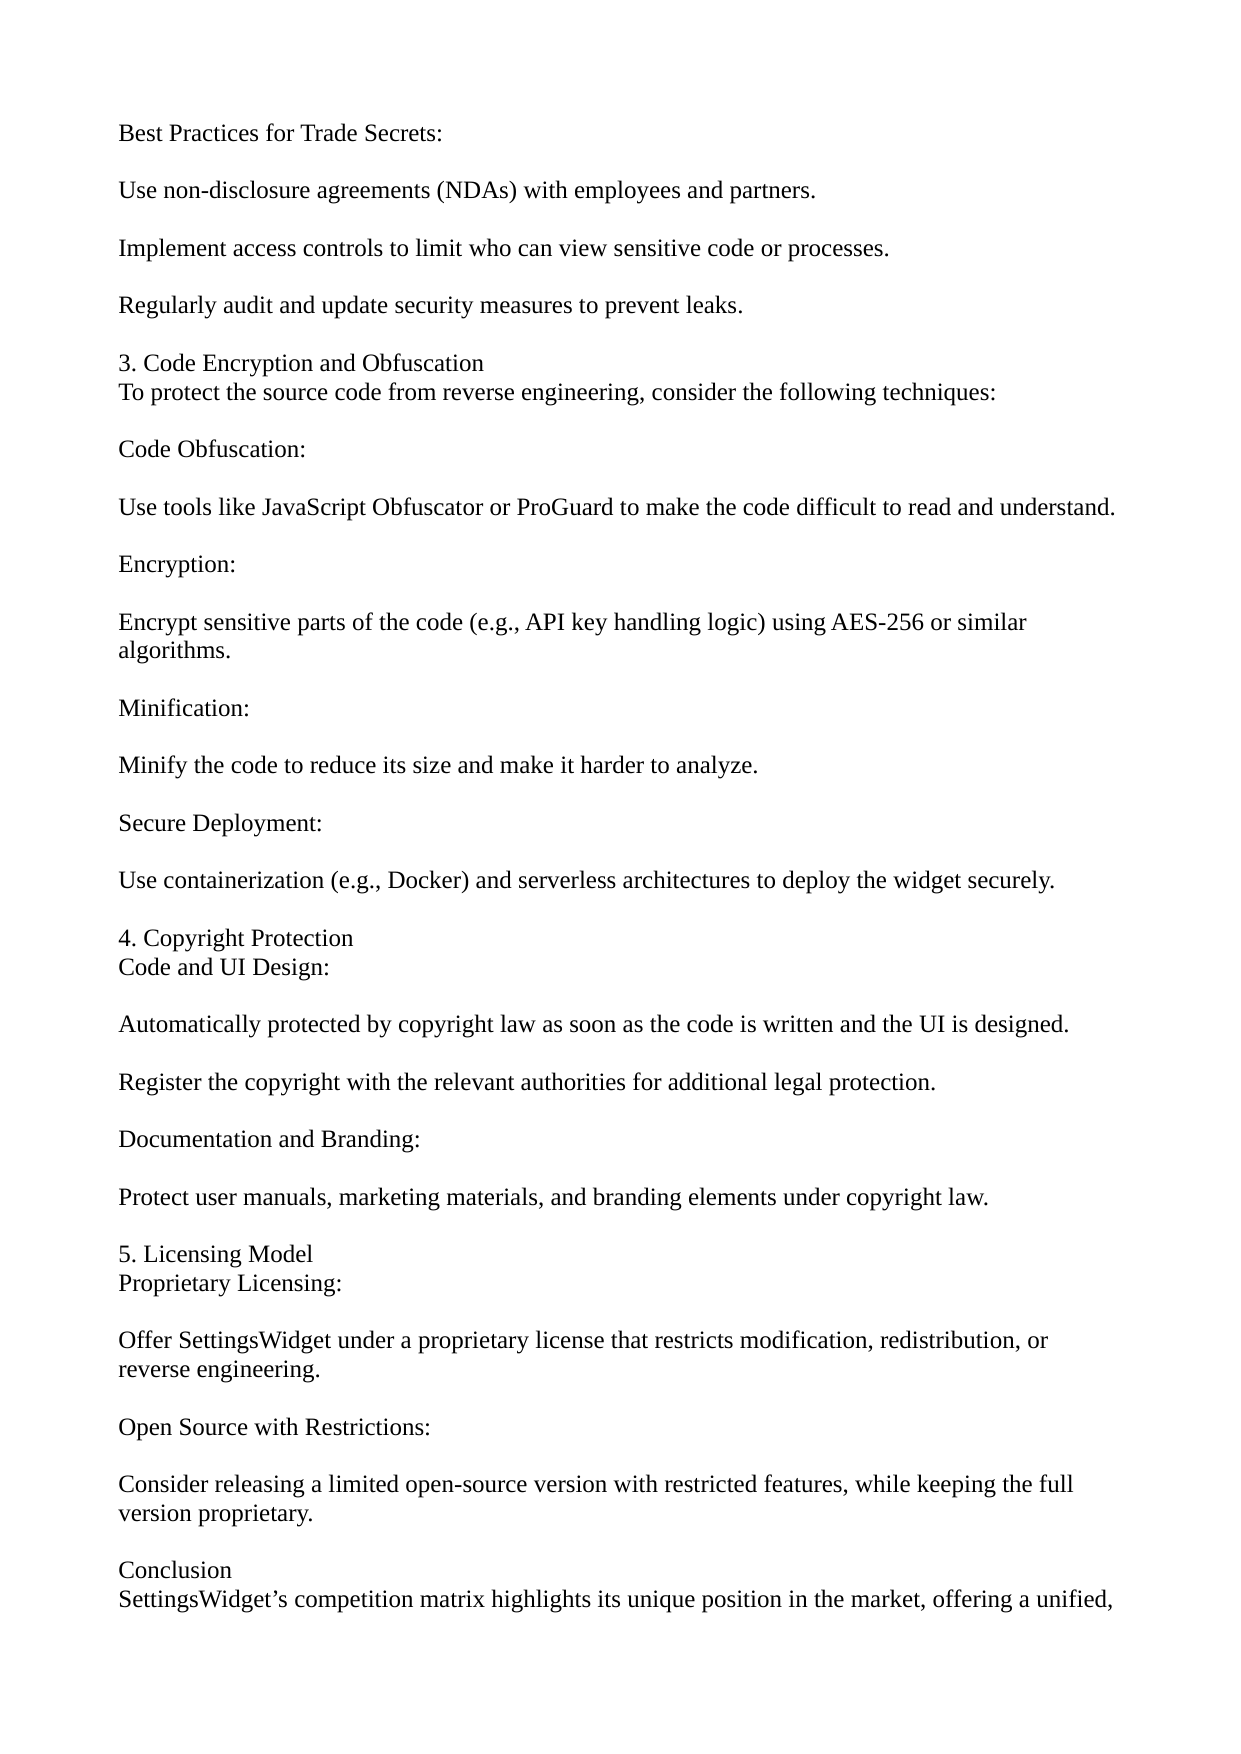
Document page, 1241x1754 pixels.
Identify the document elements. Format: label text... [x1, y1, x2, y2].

text Implement access controls to limit who can view sensitive code or processes. [118, 233, 1122, 262]
text Consider releasing a limited open-source version with restricted features, while keeping the full version proprietary. [118, 1469, 1122, 1527]
text Documentation and Branding: [118, 1124, 1122, 1153]
text Encrypt sensitive parts of the code (e.g., API key handling logic) using AES-256 or similar algorithms. [118, 607, 1122, 664]
text 4. Copyright Protection [118, 923, 1122, 952]
text Use tools like JavaScript Obfuscator or ProGuard to make the code difficult to read and understand. [118, 492, 1122, 521]
text Offer SettingsWidget under a proprietary license that restricts modification, redistribution, or reverse engineering. [118, 1326, 1122, 1383]
text Minification: [118, 693, 1122, 722]
text Use containerization (e.g., Docker) and serverless architectures to deploy the widget securely. [118, 866, 1122, 894]
text Secure Deployment: [118, 808, 1122, 837]
text Open Source with Restrictions: [118, 1412, 1122, 1441]
text Conclusion [118, 1556, 1122, 1584]
text Regularly audit and update security measures to prevent leaks. [118, 291, 1122, 319]
text Register the copyright with the relevant authorities for additional legal protection. [118, 1067, 1122, 1096]
text Automatically protected by copyright law as soon as the code is written and the UI is designed. [118, 1009, 1122, 1038]
text Encryption: [118, 549, 1122, 578]
text Proprietary Licensing: [118, 1268, 1122, 1297]
text Best Practices for Trade Secrets: [118, 118, 1122, 147]
text Code Obfuscation: [118, 434, 1122, 463]
text 3. Code Encryption and Obfuscation [118, 348, 1122, 377]
text Use non-disclosure agreements (NDAs) with employees and partners. [118, 176, 1122, 204]
text To protect the source code from reverse engineering, consider the following techniques: [118, 377, 1122, 406]
text Code and UI Design: [118, 952, 1122, 981]
text Minify the code to reduce its size and make it harder to analyze. [118, 751, 1122, 779]
text 5. Licensing Model [118, 1239, 1122, 1268]
text Protect user manuals, marketing materials, and branding elements under copyright law. [118, 1182, 1122, 1211]
text SettingsWidget’s competition matrix highlights its unique position in the market, offering a unified, [118, 1584, 1122, 1613]
